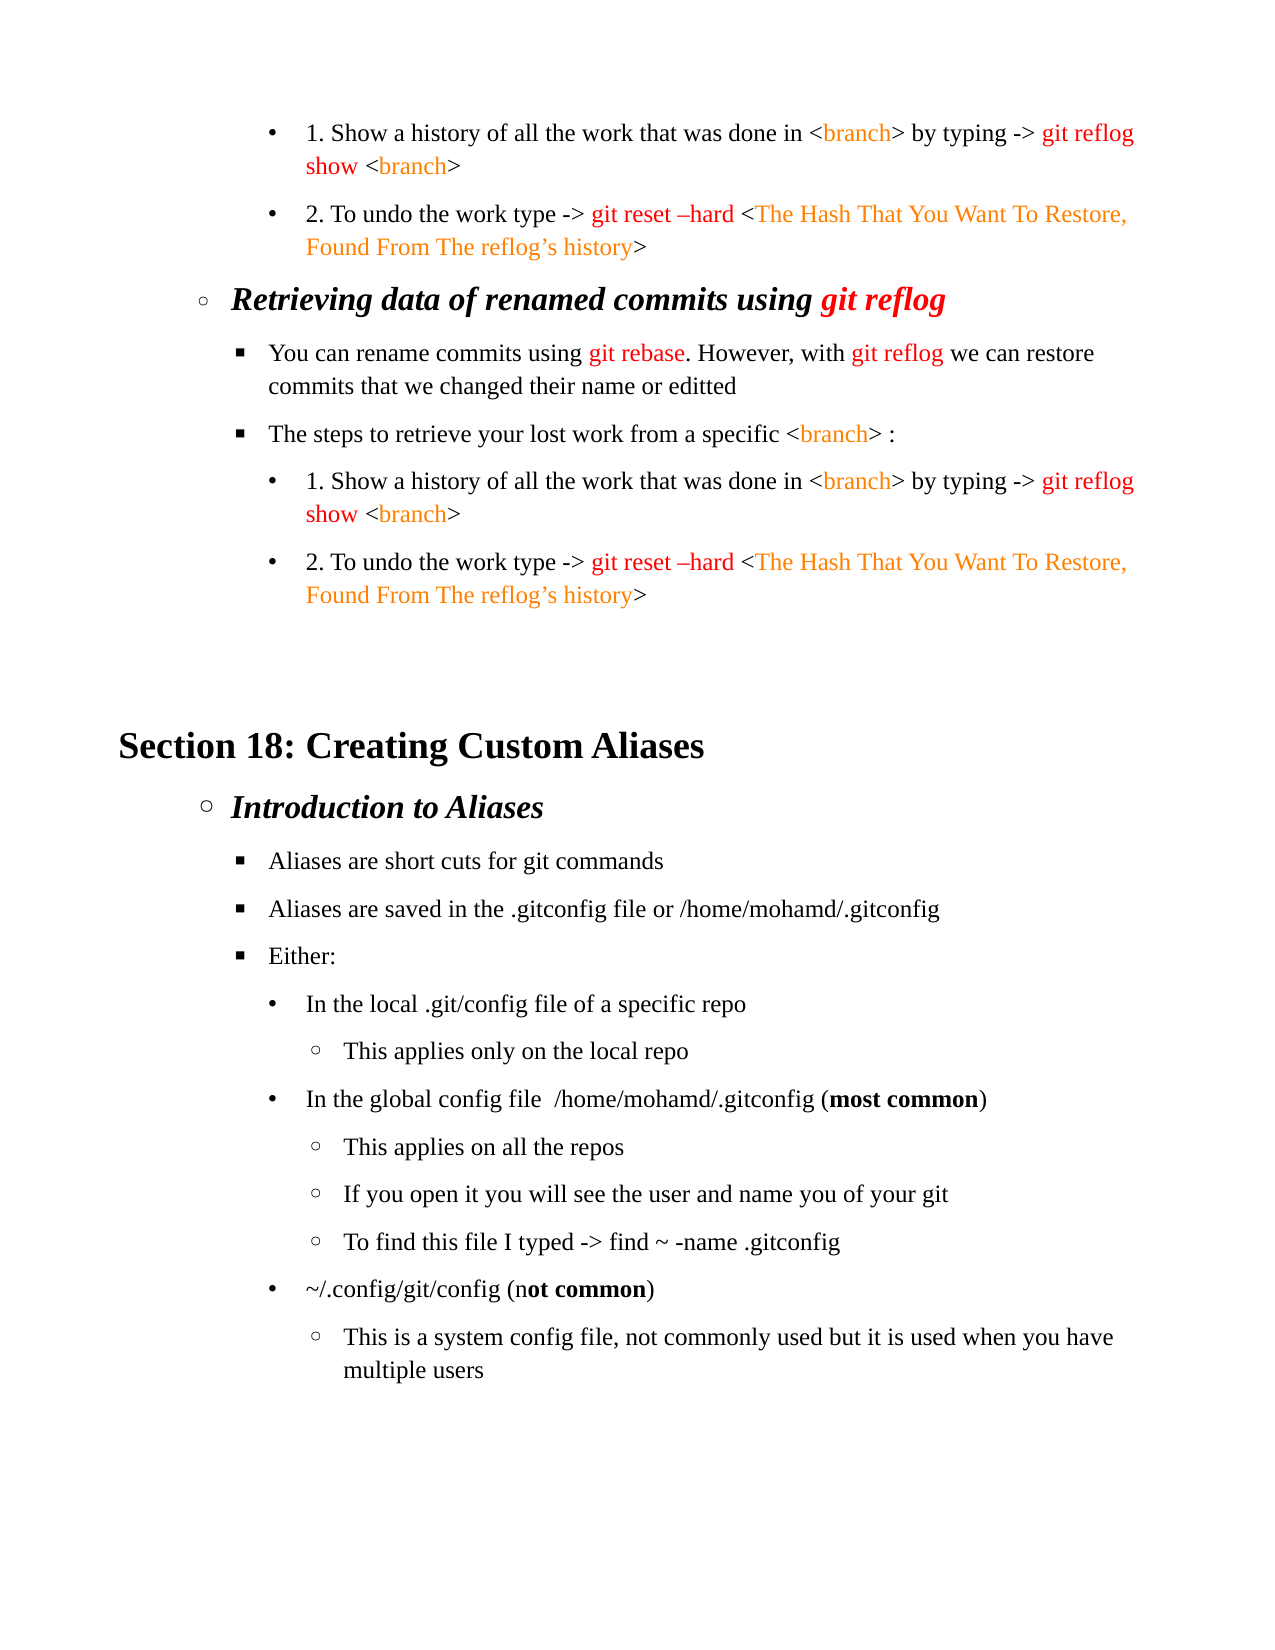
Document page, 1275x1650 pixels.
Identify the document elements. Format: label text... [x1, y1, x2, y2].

list 2. To undo the work type -> git reset –hard <The Hash That You Want To Restore, Found From The reflog’s history> [268, 547, 1157, 609]
list In the global config file /home/mohamd/.gitconfig (most common) [268, 1084, 1157, 1113]
list In the local .git/config file of a specific repo [268, 989, 1157, 1018]
list Retrieving data of renamed commits using git reflog [193, 279, 1157, 318]
list This applies only on the local repo [306, 1036, 1157, 1065]
text Section 18: Creating Custom Aliases [118, 723, 1157, 766]
list This is a system config file, not commonly used but it is used when you have multiple users [306, 1322, 1157, 1384]
list 1. Show a history of all the work that was done in <branch> by typing -> git reflog show <branch> [268, 466, 1157, 528]
list To find this file I typed -> find ~ -name .gitconfig [306, 1227, 1157, 1256]
list You can rename commits using git rebase. However, with git reflog we can restore commits that we changed their name or editted [231, 338, 1157, 400]
list This applies on all the repos [306, 1132, 1157, 1160]
list Aliases are short cuts for git commands [231, 846, 1157, 875]
list ~/.config/git/config (not common) [268, 1274, 1157, 1303]
list 2. To undo the work type -> git reset –hard <The Hash That You Want To Restore, Found From The reflog’s history> [268, 199, 1157, 261]
list Aliases are saved in the .gitconfig file or /home/mohamd/.gitconfig [231, 894, 1157, 922]
list Either: [231, 941, 1157, 970]
list Introduction to Aliases [193, 787, 1157, 826]
list 1. Show a history of all the work that was done in <branch> by typing -> git reflog show <branch> [268, 118, 1157, 180]
list If you open it you will see the user and name you of your git [306, 1179, 1157, 1208]
list The steps to retrieve your lost work from a specific <branch> : [231, 419, 1157, 447]
